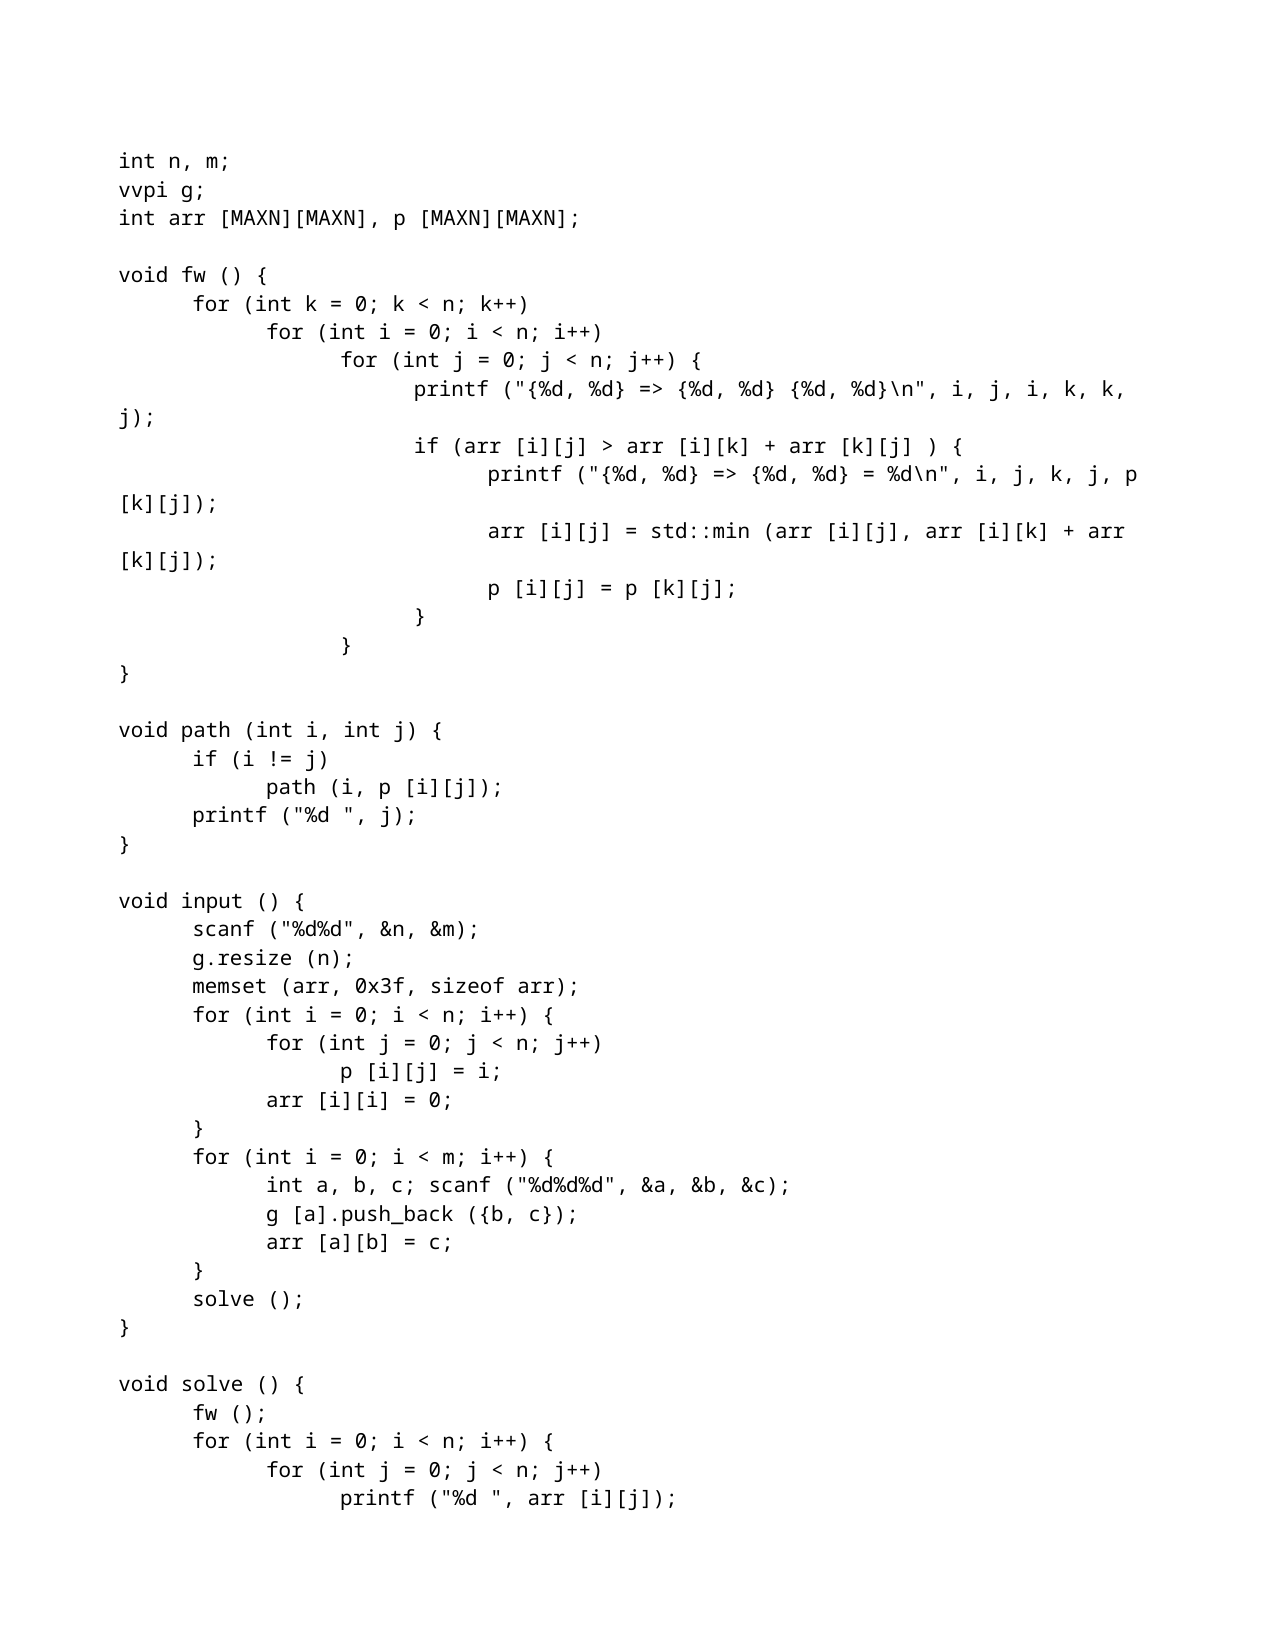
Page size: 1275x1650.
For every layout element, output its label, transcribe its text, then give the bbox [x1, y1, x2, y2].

text int n, m; [118, 147, 1157, 175]
text path (i, p [i][j]); [118, 772, 1157, 801]
text arr [a][b] = c; [118, 1227, 1157, 1256]
text g [a].push_back ({b, c}); [118, 1199, 1157, 1227]
text } [118, 1113, 1157, 1142]
text } [118, 658, 1157, 687]
text arr [i][j] = std::min (arr [i][j], arr [i][k] + arr [k][j]); [118, 516, 1157, 573]
text } [118, 1312, 1157, 1341]
text for (int j = 0; j < n; j++) [118, 1028, 1157, 1057]
text memset (arr, 0x3f, sizeof arr); [118, 971, 1157, 1000]
text } [118, 1256, 1157, 1284]
text void fw () { [118, 260, 1157, 289]
text solve (); [118, 1284, 1157, 1312]
text } [118, 630, 1157, 658]
text for (int i = 0; i < n; i++) { [118, 1000, 1157, 1028]
text for (int i = 0; i < m; i++) { [118, 1142, 1157, 1170]
text for (int i = 0; i < n; i++) [118, 317, 1157, 346]
text fw (); [118, 1398, 1157, 1426]
text printf ("%d ", j); [118, 801, 1157, 829]
text g.resize (n); [118, 943, 1157, 971]
text if (i != j) [118, 744, 1157, 772]
text } [118, 829, 1157, 857]
text void solve () { [118, 1369, 1157, 1398]
text void input () { [118, 886, 1157, 914]
text p [i][j] = i; [118, 1057, 1157, 1085]
text } [118, 602, 1157, 630]
text int arr [MAXN][MAXN], p [MAXN][MAXN]; [118, 203, 1157, 232]
text for (int j = 0; j < n; j++) { [118, 346, 1157, 374]
text vvpi g; [118, 175, 1157, 203]
text scanf ("%d%d", &n, &m); [118, 914, 1157, 943]
text for (int k = 0; k < n; k++) [118, 289, 1157, 317]
text printf ("%d ", arr [i][j]); [118, 1483, 1157, 1512]
text if (arr [i][j] > arr [i][k] + arr [k][j] ) { [118, 431, 1157, 459]
text printf ("{%d, %d} => {%d, %d} = %d\n", i, j, k, j, p [k][j]); [118, 459, 1157, 516]
text for (int j = 0; j < n; j++) [118, 1455, 1157, 1483]
text int a, b, c; scanf ("%d%d%d", &a, &b, &c); [118, 1170, 1157, 1199]
text p [i][j] = p [k][j]; [118, 573, 1157, 602]
text arr [i][i] = 0; [118, 1085, 1157, 1113]
text void path (int i, int j) { [118, 715, 1157, 744]
text for (int i = 0; i < n; i++) { [118, 1426, 1157, 1455]
text printf ("{%d, %d} => {%d, %d} {%d, %d}\n", i, j, i, k, k, j); [118, 374, 1157, 431]
